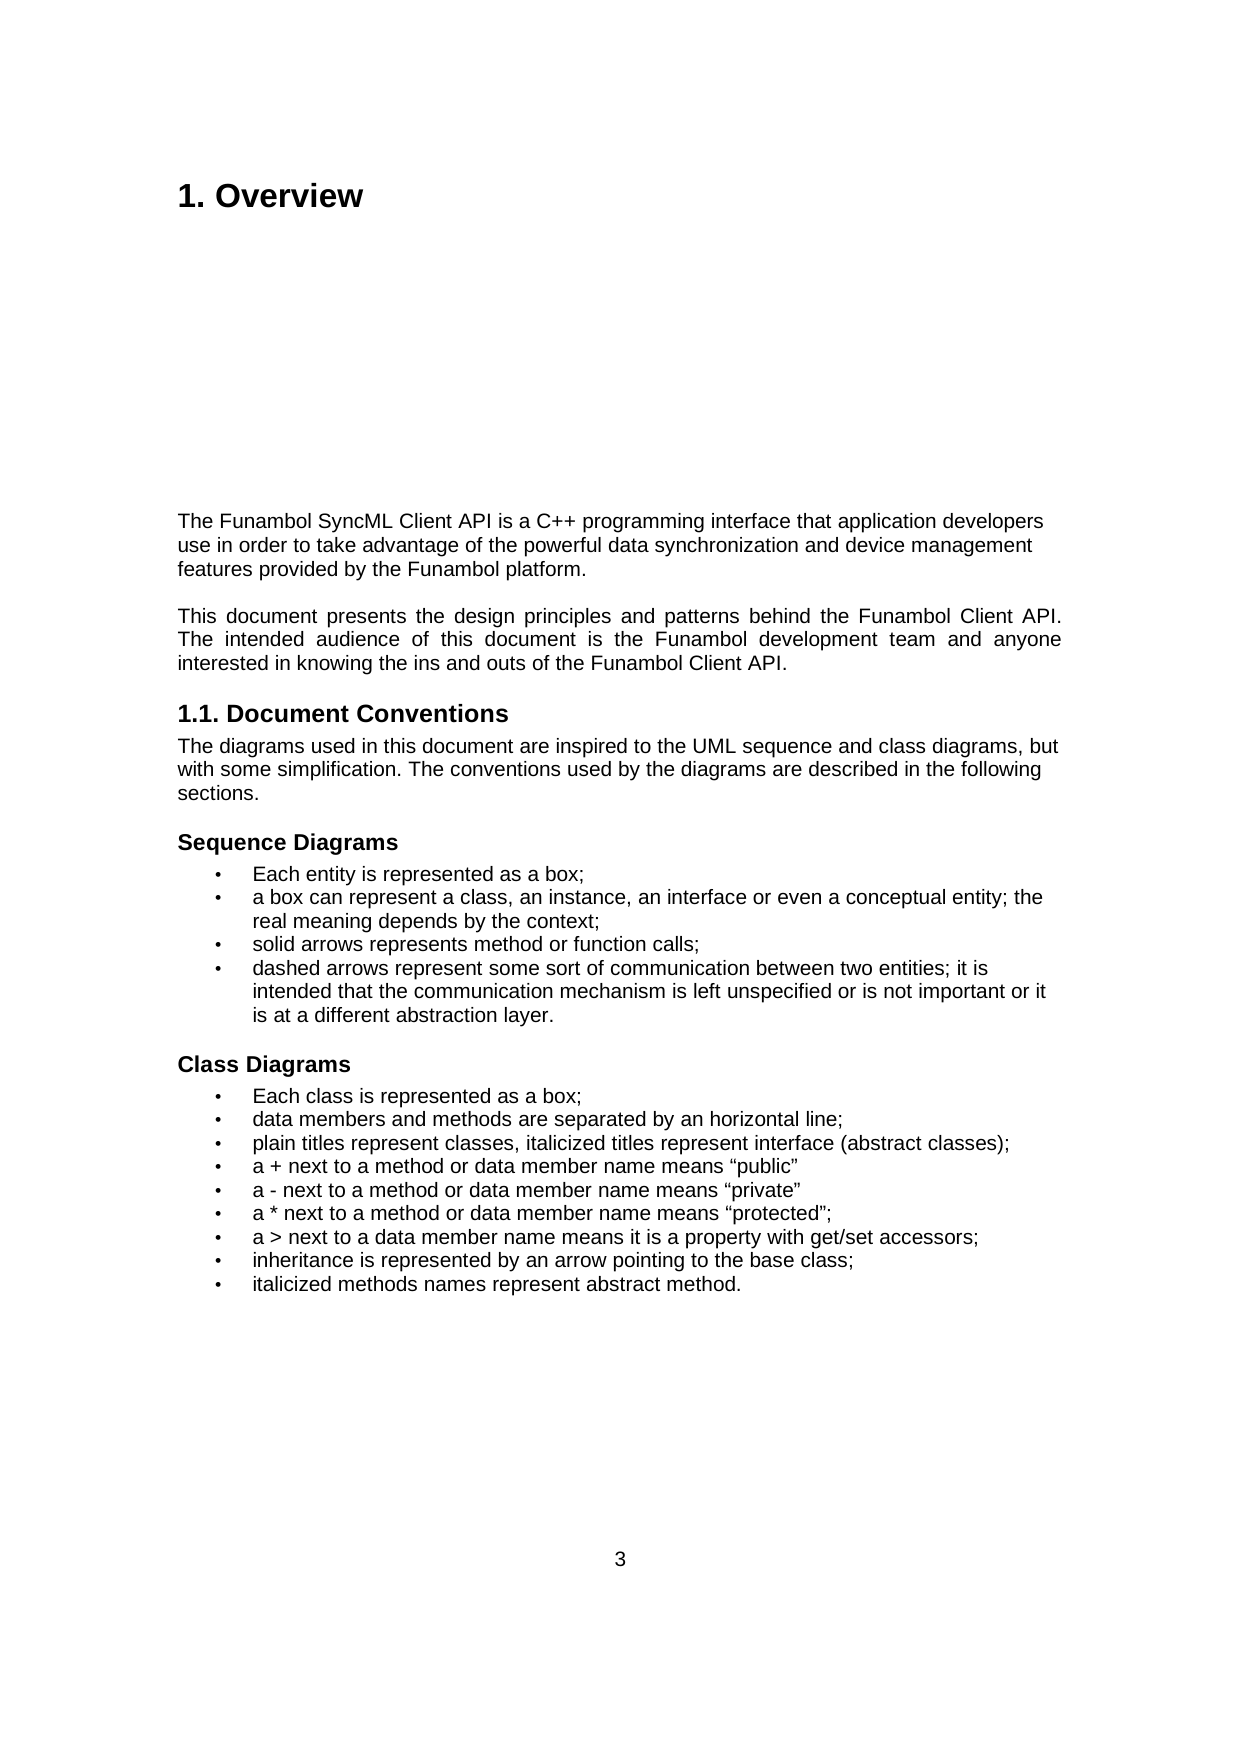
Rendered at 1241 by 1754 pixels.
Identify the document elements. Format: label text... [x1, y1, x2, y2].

list a * next to a method or data member name means “protected”; [215, 1202, 1063, 1225]
text The diagrams used in this document are inspired to the UML sequence and class diagrams, but with some simplification. The conventions used by the diagrams are described in the following sections. [177, 734, 1063, 805]
list dashed arrows represent some sort of communication between two entities; it is intended that the communication mechanism is left unspecified or is not important or it is at a different abstraction layer. [215, 956, 1063, 1027]
list plain titles represent classes, italicized titles represent interface (abstract classes); [215, 1131, 1063, 1155]
subtitle Overview [177, 177, 1063, 215]
list italicized methods names represent abstract method. [215, 1272, 1063, 1296]
list data members and methods are separated by an horizontal line; [215, 1108, 1063, 1131]
subtitle Sequence Diagrams [177, 830, 1063, 856]
text This document presents the design principles and patterns behind the Funambol Client API. The intended audience of this document is the Funambol development team and anyone interested in knowing the ins and outs of the Funambol Client API. [177, 604, 1063, 675]
list a + next to a method or data member name means “public” [215, 1155, 1063, 1178]
list a > next to a data member name means it is a property with get/set accessors; [215, 1225, 1063, 1249]
list Each class is represented as a box; [215, 1084, 1063, 1108]
list inheritance is represented by an arrow pointing to the base class; [215, 1249, 1063, 1272]
text The Funambol SyncML Client API is a C++ programming interface that application developers use in order to take advantage of the powerful data synchronization and device management features provided by the Funambol platform. [177, 510, 1063, 581]
list solid arrows represents method or function calls; [215, 933, 1063, 956]
list Each entity is represented as a box; [215, 862, 1063, 886]
subtitle Document Conventions [177, 700, 1063, 728]
subtitle Class Diagrams [177, 1052, 1063, 1078]
list a box can represent a class, an instance, an interface or even a conceptual entity; the real meaning depends by the context; [215, 886, 1063, 933]
list a - next to a method or data member name means “private” [215, 1178, 1063, 1202]
